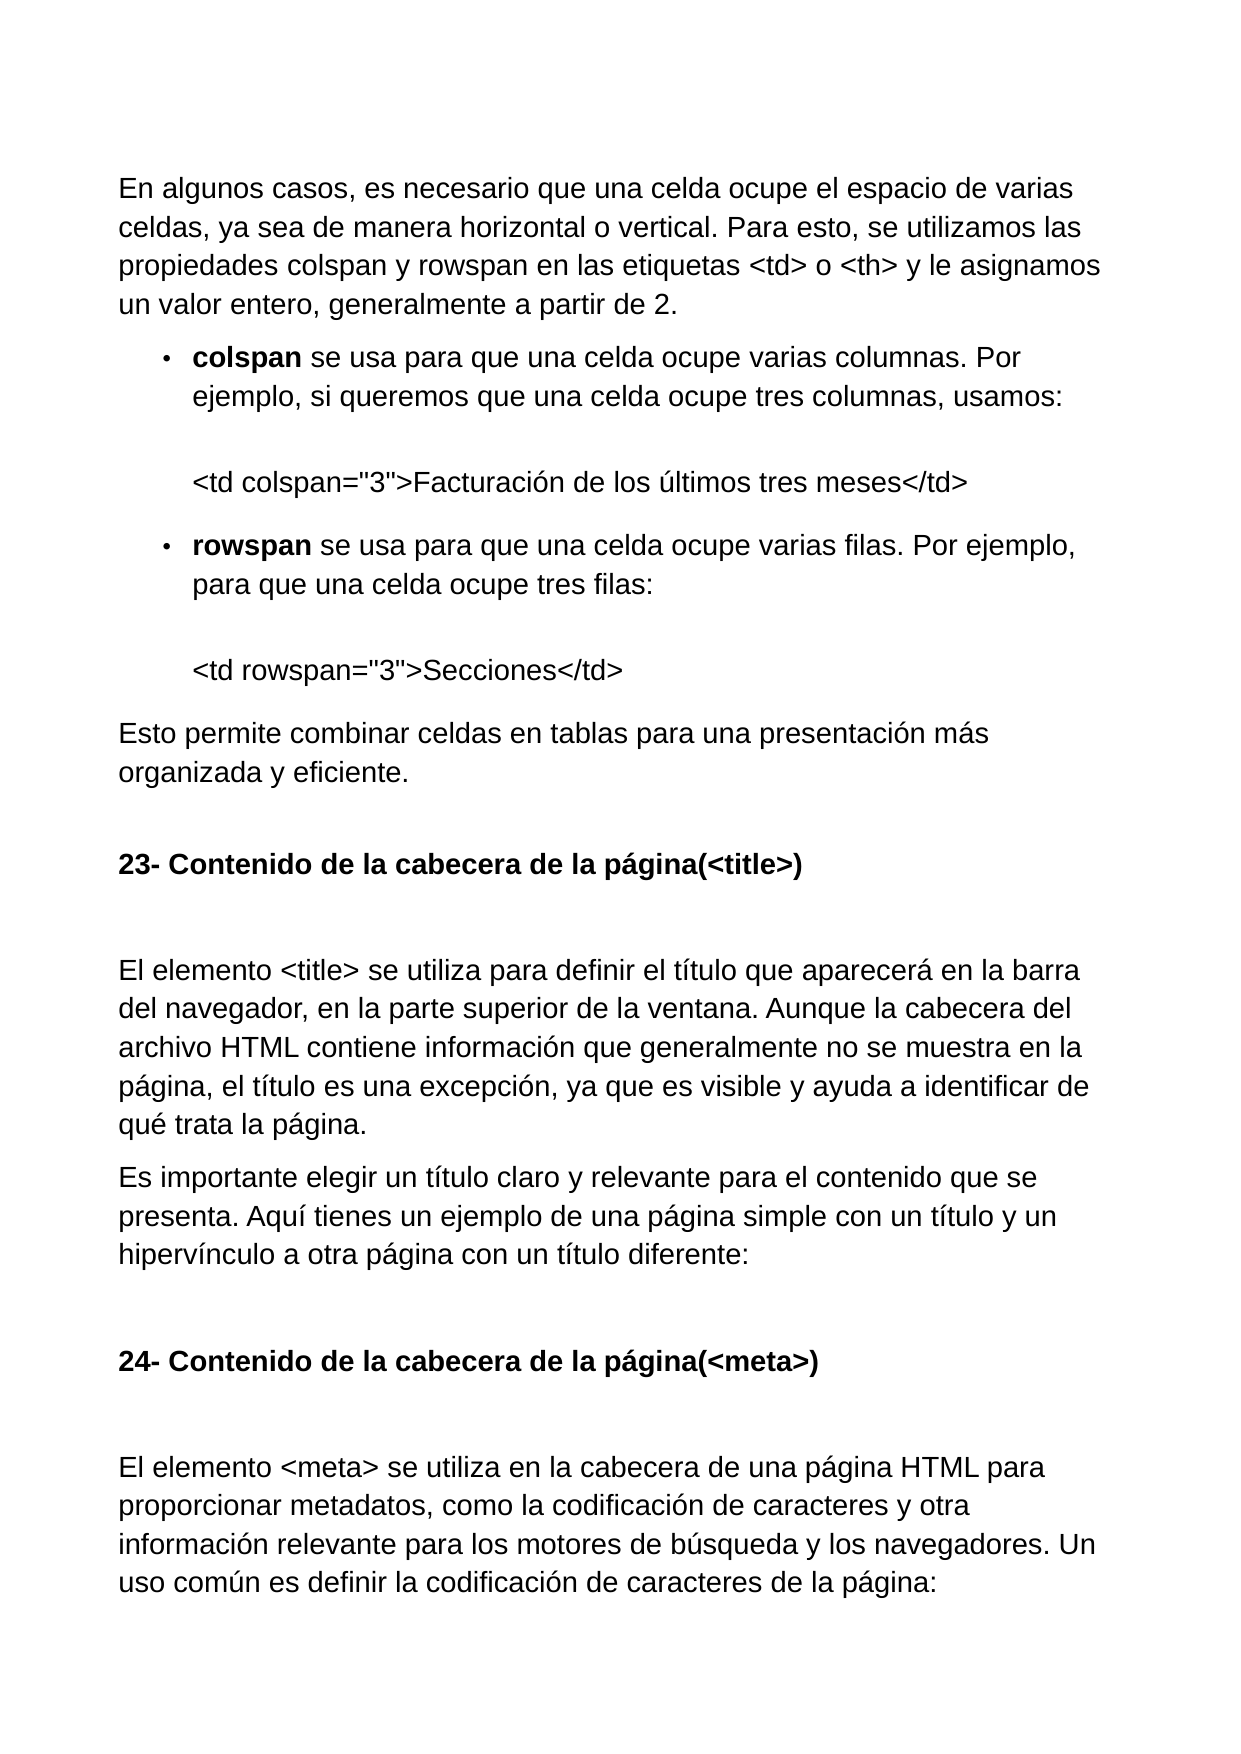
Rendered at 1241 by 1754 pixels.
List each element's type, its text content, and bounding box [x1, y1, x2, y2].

text Esto permite combinar celdas en tablas para una presentación más organizada y eficiente. [118, 716, 1122, 788]
text En algunos casos, es necesario que una celda ocupe el espacio de varias celdas, ya sea de manera horizontal o vertical. Para esto, se utilizamos las propiedades colspan y rowspan en las etiquetas <td> o <th> y le asignamos un valor entero, generalmente a partir de 2. [118, 171, 1122, 320]
list colspan se usa para que una celda ocupe varias columnas. Por ejemplo, si queremos que una celda ocupe tres columnas, usamos: [162, 340, 1122, 412]
list <td rowspan="3">Secciones</td> [162, 653, 1122, 687]
text Es importante elegir un título claro y relevante para el contenido que se presenta. Aquí tienes un ejemplo de una página simple con un título y un hipervínculo a otra página con un título diferente: [118, 1160, 1122, 1271]
text El elemento <title> se utiliza para definir el título que aparecerá en la barra del navegador, en la parte superior de la ventana. Aunque la cabecera del archivo HTML contiene información que generalmente no se muestra en la página, el título es una excepción, ya que es visible y ayuda a identificar de qué trata la página. [118, 953, 1122, 1141]
list <td colspan="3">Facturación de los últimos tres meses</td> [162, 465, 1122, 499]
text 23- Contenido de la cabecera de la página(<title>) [118, 808, 1122, 880]
text El elemento <meta> se utiliza en la cabecera de una página HTML para proporcionar metadatos, como la codificación de caracteres y otra información relevante para los motores de búsqueda y los navegadores. Un uso común es definir la codificación de caracteres de la página: [118, 1450, 1122, 1599]
list rowspan se usa para que una celda ocupe varias filas. Por ejemplo, para que una celda ocupe tres filas: [162, 528, 1122, 600]
text 24- Contenido de la cabecera de la página(<meta>) [118, 1343, 1122, 1377]
